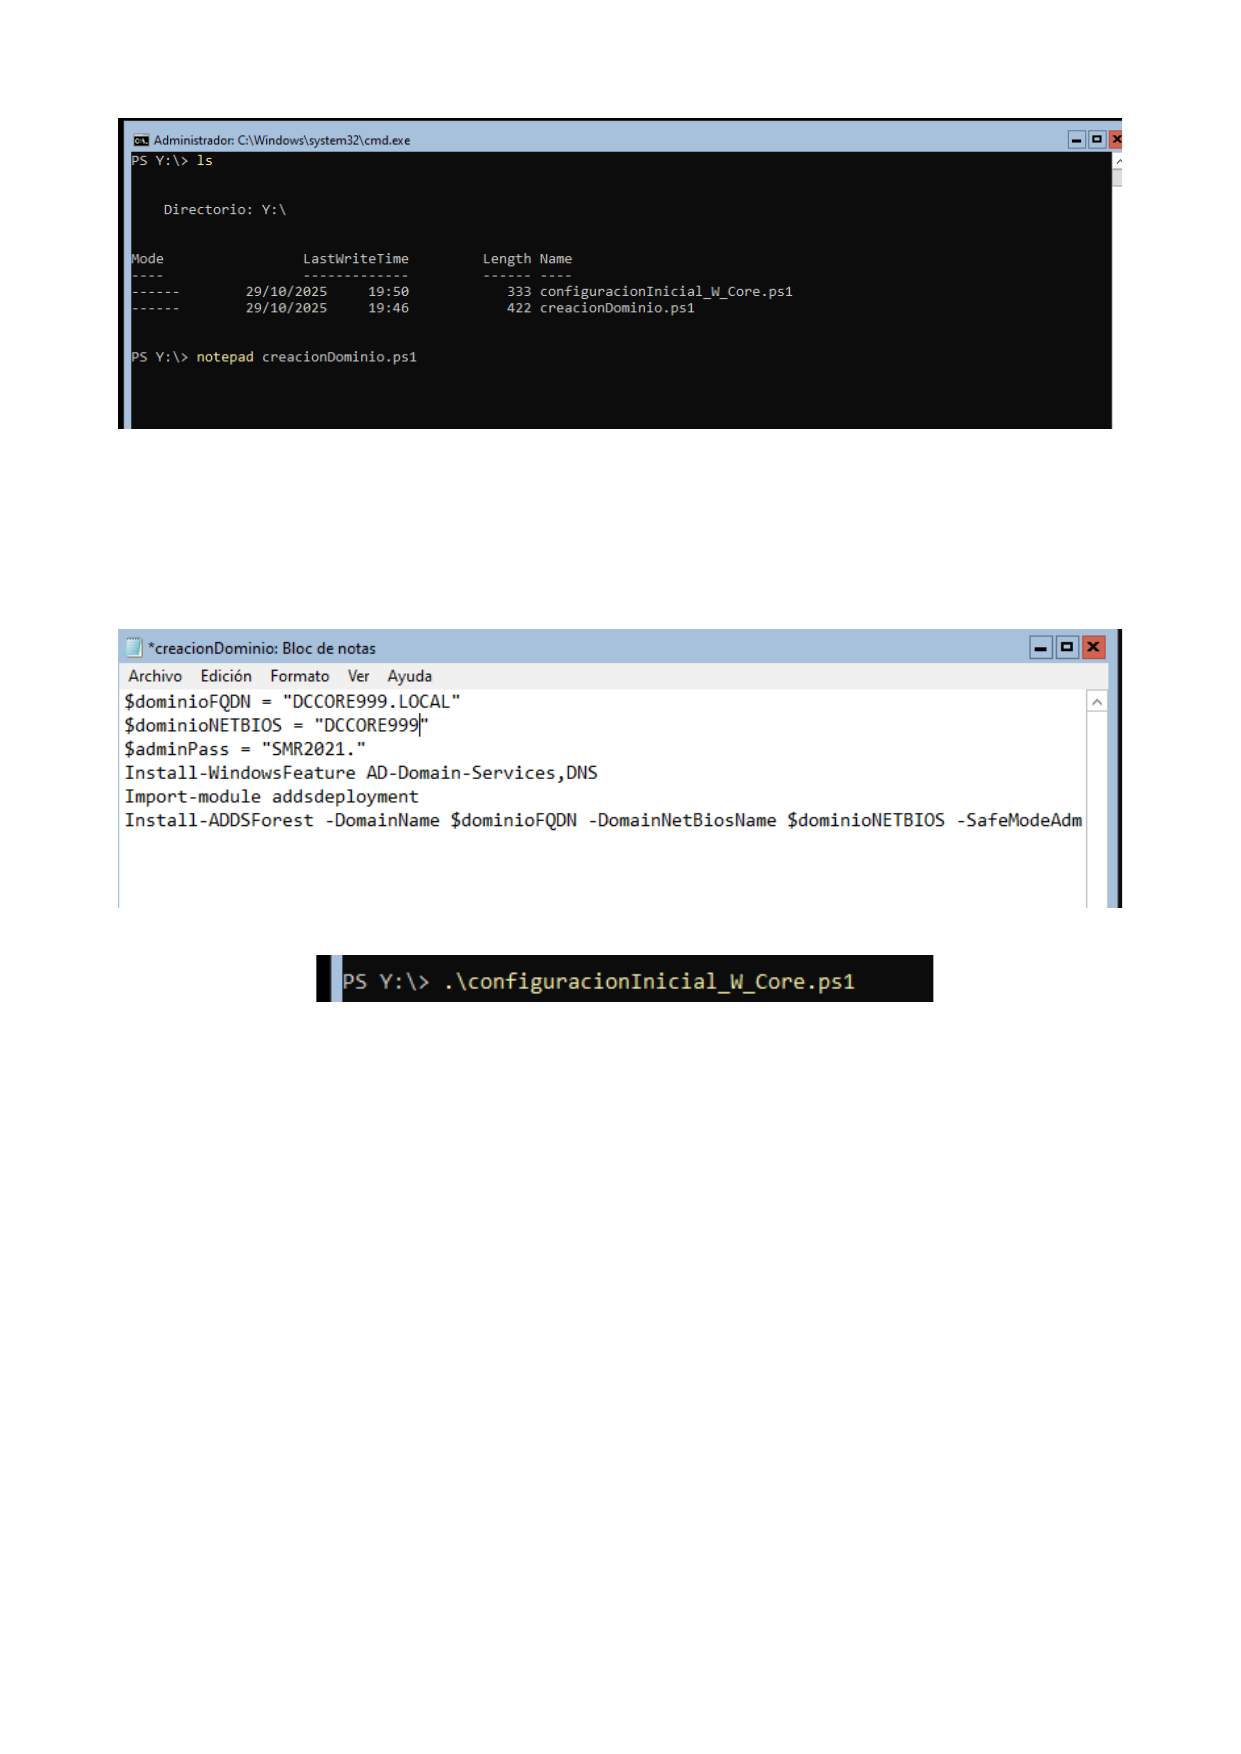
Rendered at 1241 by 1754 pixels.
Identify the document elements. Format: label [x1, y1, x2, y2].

picture [118, 629, 1123, 908]
picture [118, 118, 1123, 429]
picture [316, 955, 934, 1002]
